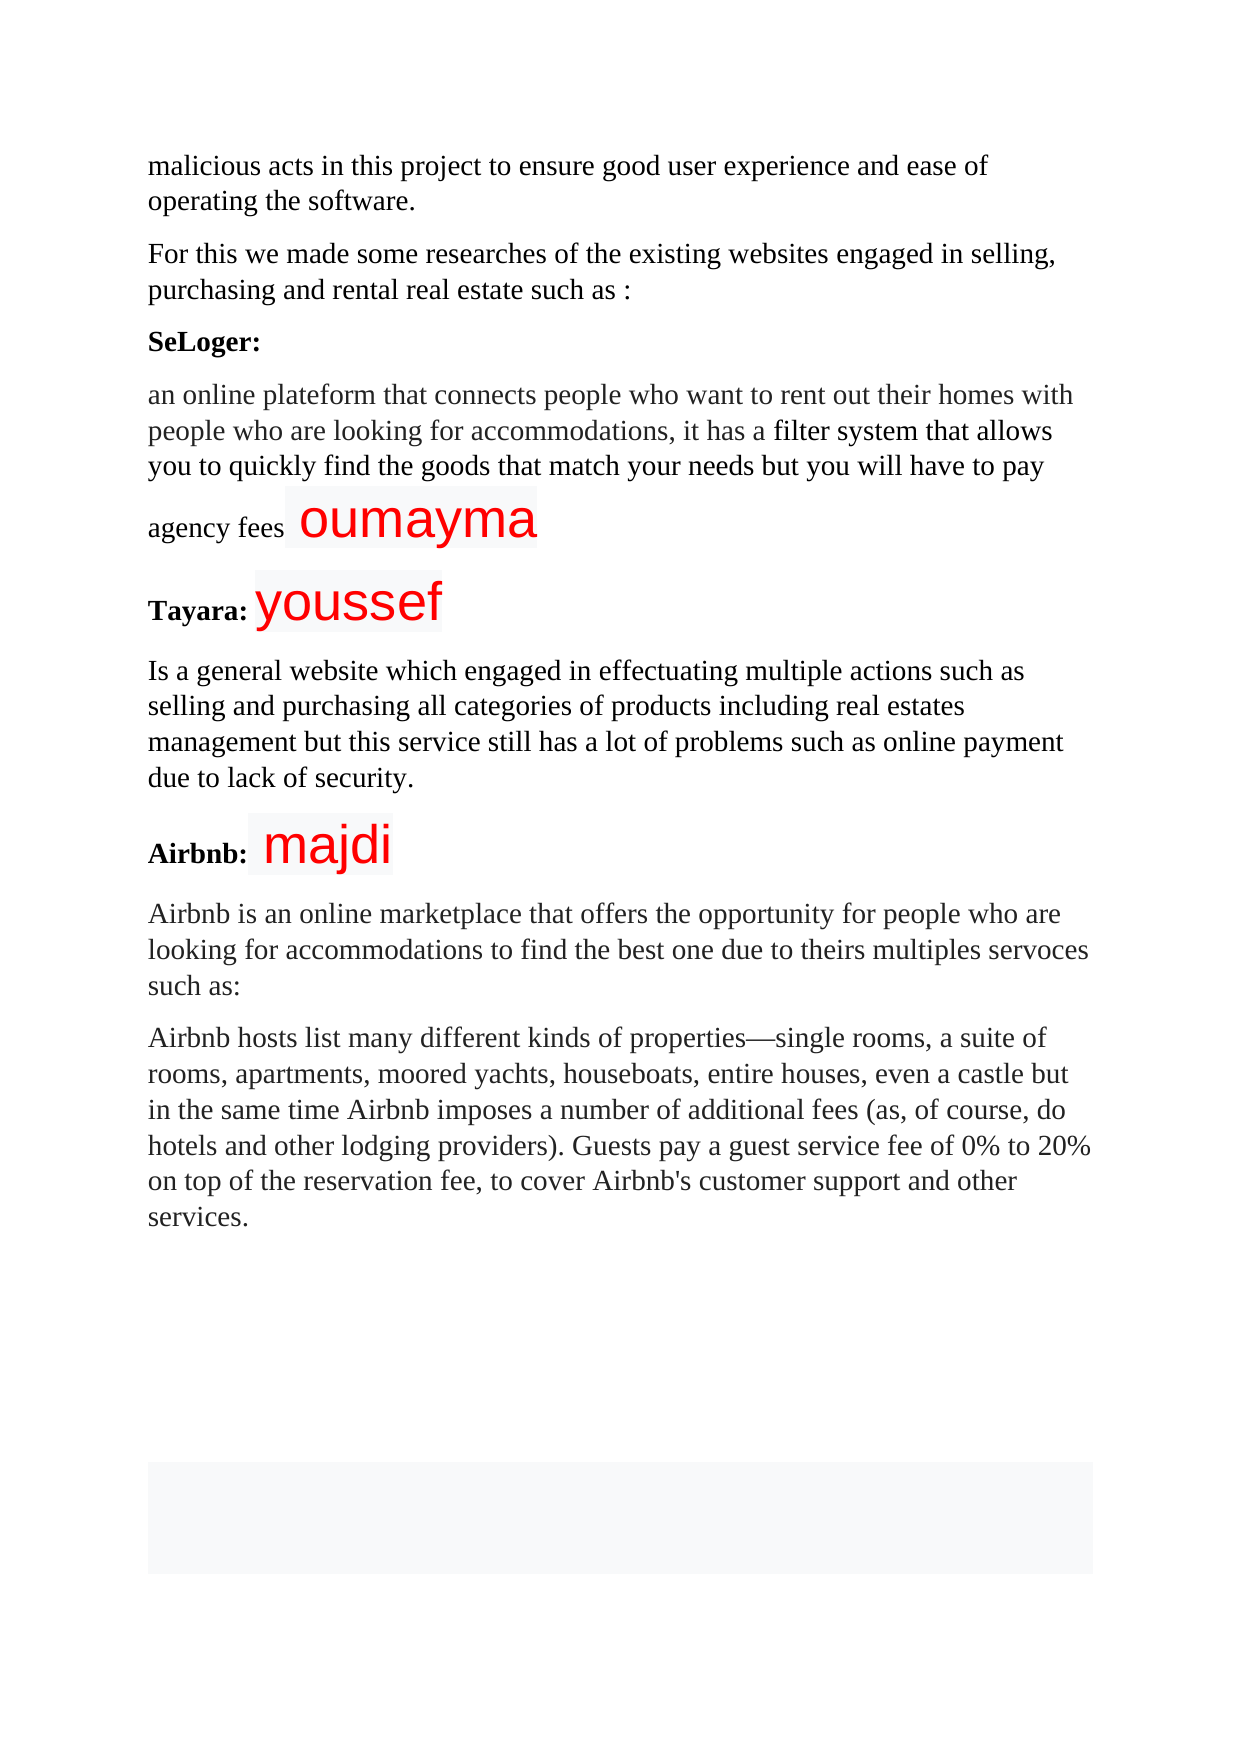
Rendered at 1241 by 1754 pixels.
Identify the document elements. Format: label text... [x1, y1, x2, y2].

text Airbnb is an online marketplace that offers the opportunity for people who are looking for accommodations to find the best one due to theirs multiples servoces such as: [148, 896, 1093, 1001]
text malicious acts in this project to ensure good user experience and ease of operating the software. [148, 148, 1093, 217]
text SeLoger: [148, 324, 1093, 358]
text Is a general website which engaged in effectuating multiple actions such as selling and purchasing all categories of products including real estates management but this service still has a lot of problems such as online payment due to lack of security. [148, 653, 1093, 794]
text Airbnb: majdi [148, 813, 1093, 875]
text Airbnb hosts list many different kinds of properties—single rooms, a suite of rooms, apartments, moored yachts, houseboats, entire houses, even a castle but in the same time Airbnb imposes a number of additional fees (as, of course, do hotels and other lodging providers). Guests pay a guest service fee of 0% to 20% on top of the reservation fee, to cover Airbnb's customer support and other services. [148, 1020, 1093, 1233]
text Tayara: youssef [148, 569, 1093, 632]
text an online plateform that connects people who want to rent out their homes with people who are looking for accommodations, it has a filter system that allows you to quickly find the goods that match your needs but you will have to pay agency fees oumayma [148, 377, 1093, 548]
text For this we made some researches of the existing websites engaged in selling, purchasing and rental real estate such as : [148, 236, 1093, 305]
